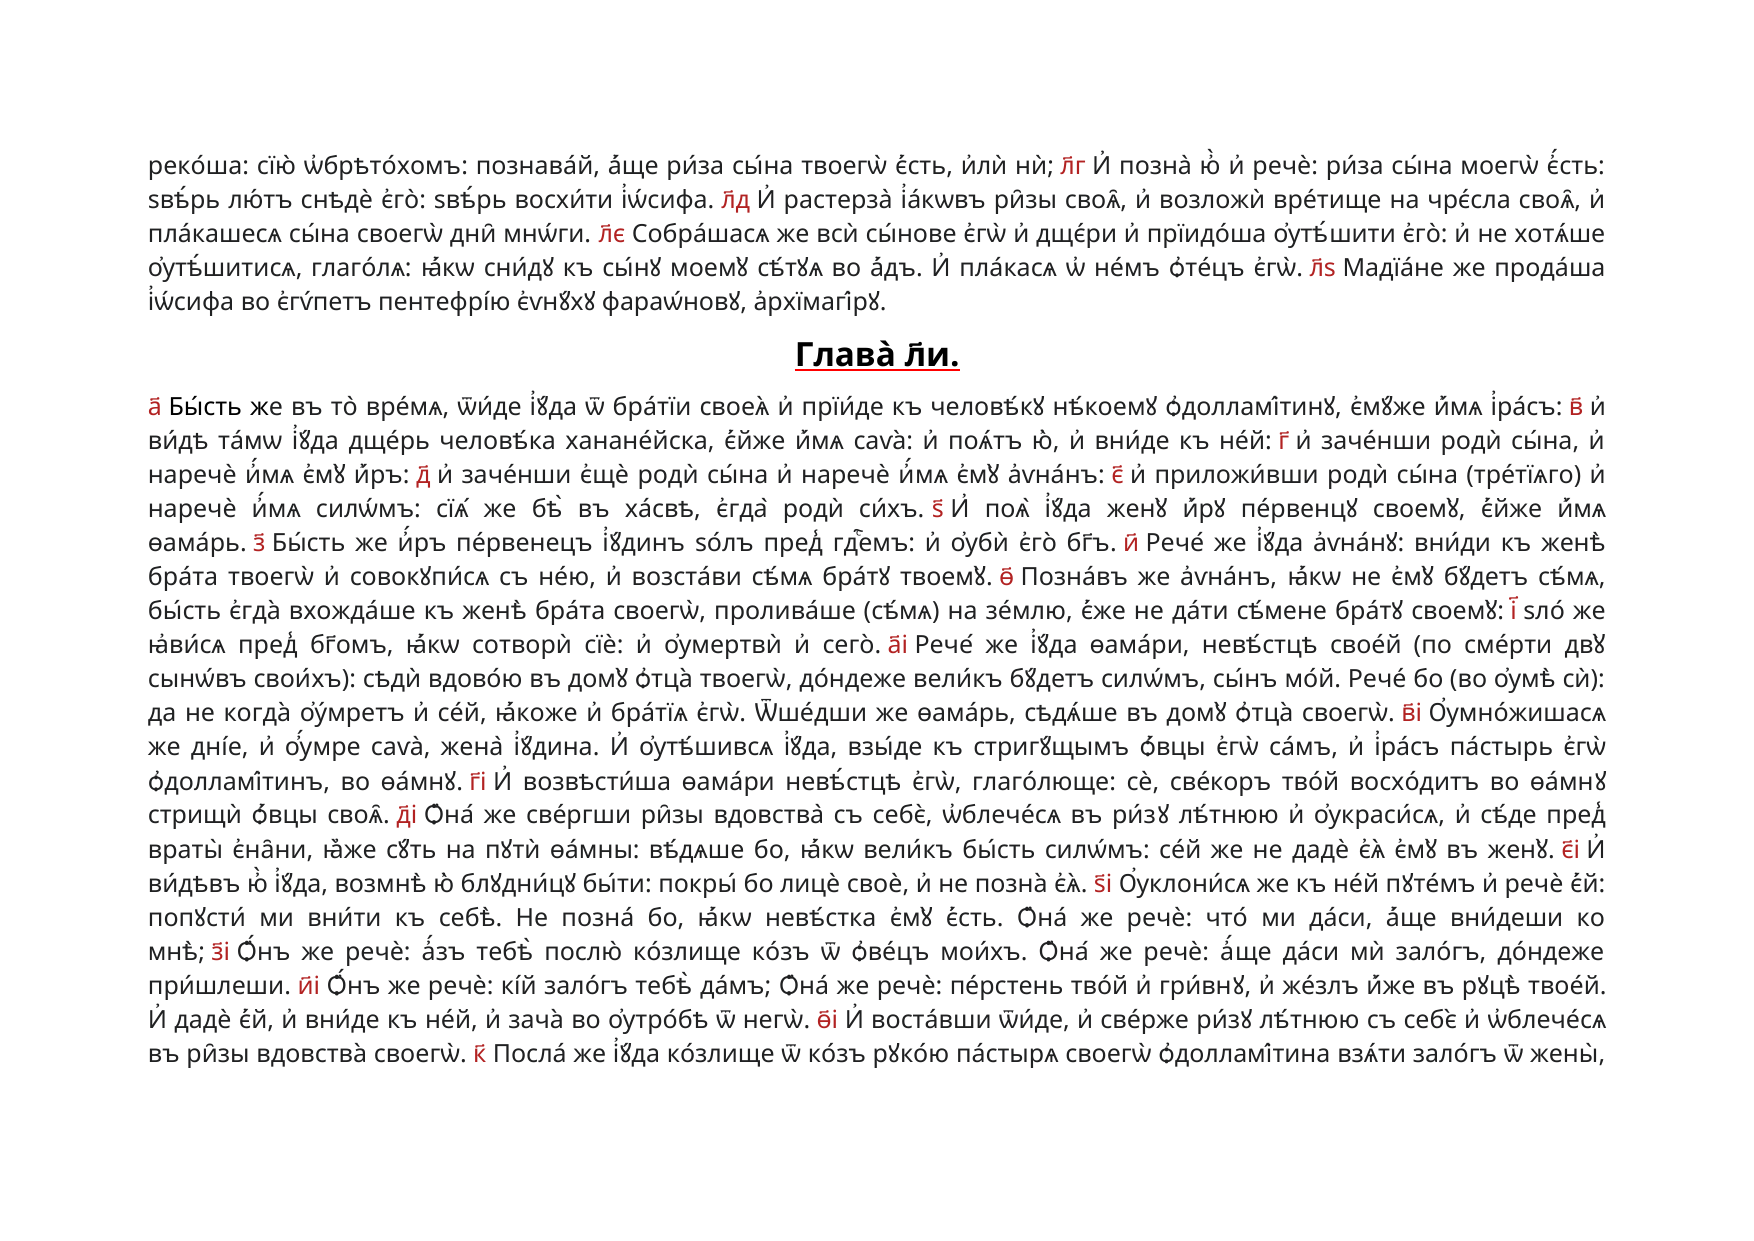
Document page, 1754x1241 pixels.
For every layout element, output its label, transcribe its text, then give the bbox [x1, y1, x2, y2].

text а҃ Бы́сть же въ то̀ вре́мѧ, ѿи́де і҆ꙋ́да ѿ бра́тїи своеѧ̀ и҆ прїи́де къ человѣ́кꙋ нѣ́коемꙋ ѻ҆долламі́тинꙋ, є҆мꙋ́же и҆́мѧ і҆ра́съ: в҃ и҆ ви́дѣ та́мѡ і҆ꙋ́да дще́рь человѣ́ка ханане́йска, є҆́йже и҆́мѧ саѵа̀: и҆ поѧ́тъ ю҆̀, и҆ вни́де къ не́й: г҃ и҆ заче́нши родѝ сы́на, и҆ наречѐ и҆́мѧ є҆мꙋ̀ и҆́ръ: д҃ и҆ заче́нши є҆щѐ родѝ сы́на и҆ наречѐ и҆́мѧ є҆мꙋ̀ а҆ѵна́нъ: є҃ и҆ приложи́вши родѝ сы́на (тре́тїѧго) и҆ наречѐ и҆́мѧ силѡ́мъ: сїѧ́ же бѣ̀ въ ха́свѣ, є҆гда̀ родѝ си́хъ. ѕ҃ И҆ поѧ̀ і҆ꙋ́да женꙋ̀ и҆́рꙋ пе́рвенцꙋ своемꙋ̀, є҆́йже и҆́мѧ ѳама́рь. з҃ Бы́сть же и҆́ръ пе́рвенецъ і҆ꙋ́динъ ѕо́лъ пред̾ гдⷭ҇емъ: и҆ ѹ҆бѝ є҆го̀ бг҃ъ. и҃ Рече́ же і҆ꙋ́да а҆ѵна́нꙋ: вни́ди къ женѣ̀ бра́та твоегѡ̀ и҆ совокꙋпи́сѧ съ не́ю, и҆ возста́ви сѣ́мѧ бра́тꙋ твоемꙋ̀. ѳ҃ Позна́въ же а҆ѵна́нъ, ꙗ҆́кѡ не є҆мꙋ̀ бꙋ́детъ сѣ́мѧ, бы́сть є҆гда̀ вхожда́ше къ женѣ̀ бра́та своегѡ̀, пролива́ше (сѣ́мѧ) на зе́млю, є҆́же не да́ти сѣ́мене бра́тꙋ своемꙋ̀: і҃ ѕло́ же ꙗ҆ви́сѧ пред̾ бг҃омъ, ꙗ҆́кѡ сотворѝ сїѐ: и҆ ѹ҆мертвѝ и҆ сего̀. а҃і Рече́ же і҆ꙋ́да ѳама́ри, невѣ́стцѣ свое́й (по сме́рти двꙋ̀ сынѡ́въ свои́хъ): сѣдѝ вдово́ю въ домꙋ̀ ѻ҆тца̀ твоегѡ̀, до́ндеже вели́къ бꙋ́детъ силѡ́мъ, сы́нъ мо́й. Рече́ бо (во ѹ҆мѣ̀ сѝ): да не когда̀ ѹ҆́мретъ и҆ се́й, ꙗ҆́коже и҆ бра́тїѧ є҆гѡ̀. Ѿше́дши же ѳама́рь, сѣдѧ́ше въ домꙋ̀ ѻ҆тца̀ своегѡ̀. в҃і Ѹ҆мно́жишасѧ же дні́е, и҆ ѹ҆́мре саѵа̀, жена̀ і҆ꙋ́дина. И҆ ѹ҆тѣ́шивсѧ і҆ꙋ́да, взы́де къ стригꙋ́щымъ ѻ҆́вцы є҆гѡ̀ са́мъ, и҆ і҆ра́съ па́стырь є҆гѡ̀ ѻ҆долламі́тинъ, во ѳа́мнꙋ. г҃і И҆ возвѣсти́ша ѳама́ри невѣ́стцѣ є҆гѡ̀, глаго́люще: сѐ, све́коръ тво́й восхо́дитъ во ѳа́мнꙋ стрищѝ ѻ҆́вцы своѧ̑. д҃і Ѻ҆на́ же све́ргши ри̑зы вдовства̀ съ себє̀, ѡ҆блече́сѧ въ ри́зꙋ лѣ́тнюю и҆ ѹ҆краси́сѧ, и҆ сѣ́де пред̾ враты̀ є҆на̑ни, ꙗ҆̀же сꙋ́ть на пꙋтѝ ѳа́мны: вѣ́дѧше бо, ꙗ҆́кѡ вели́къ бы́сть силѡ́мъ: се́й же не дадѐ є҆ѧ̀ є҆мꙋ̀ въ женꙋ̀. є҃і И҆ ви́дѣвъ ю҆̀ і҆ꙋ́да, возмнѣ̀ ю҆̀ блꙋдни́цꙋ бы́ти: покры́ бо лицѐ своѐ, и҆ не позна̀ є҆ѧ̀. ѕ҃і Ѹ҆клони́сѧ же къ не́й пꙋте́мъ и҆ речѐ є҆́й: попꙋсти́ ми вни́ти къ себѣ̀. Не позна́ бо, ꙗ҆́кѡ невѣ́стка є҆мꙋ̀ є҆́сть. Ѻ҆на́ же речѐ: что́ ми да́си, а҆́ще вни́деши ко мнѣ̀; з҃і Ѻ҆́нъ же речѐ: а҆́зъ тебѣ̀ послю̀ ко́злище ко́зъ ѿ ѻ҆ве́цъ мои́хъ. Ѻ҆на́ же речѐ: а҆́ще да́си мѝ зало́гъ, до́ндеже при́шлеши. и҃і Ѻ҆́нъ же речѐ: кі́й зало́гъ тебѣ̀ да́мъ; Ѻ҆на́ же речѐ: пе́рстень тво́й и҆ гри́внꙋ, и҆ же́злъ и҆́же въ рꙋцѣ̀ твое́й. И҆ дадѐ є҆́й, и҆ вни́де къ не́й, и҆ зача̀ во ѹ҆тро́бѣ ѿ негѡ̀. ѳ҃і И҆ воста́вши ѿи́де, и҆ све́рже ри́зꙋ лѣ́тнюю съ себє̀ и҆ ѡ҆блече́сѧ въ ри̑зы вдовства̀ своегѡ̀. к҃ Посла́ же і҆ꙋ́да ко́злище ѿ ко́зъ рꙋко́ю па́стырѧ своегѡ̀ ѻ҆долламі́тина взѧ́ти зало́гъ ѿ жены̀, [148, 388, 1606, 1070]
text Глава̀ л҃и. [148, 331, 1606, 376]
text реко́ша: сїю̀ ѡ҆брѣто́хомъ: познава́й, а҆́ще ри́за сы́на твоегѡ̀ є҆́сть, и҆лѝ нѝ; л҃г И҆ позна̀ ю҆̀ и҆ речѐ: ри́за сы́на моегѡ̀ є҆́сть: ѕвѣ́рь лю́тъ снѣдѐ є҆го̀: ѕвѣ́рь восхи́ти і҆ѡ́сифа. л҃д И҆ растерза̀ і҆а́кѡвъ ри̑зы своѧ̑, и҆ возложѝ вре́тище на чрє́сла своѧ̑, и҆ пла́кашесѧ сы́на своегѡ̀ дни̑ мнѡ́ги. л҃є Собра́шасѧ же всѝ сы́нове є҆гѡ̀ и҆ дщє́ри и҆ прїидо́ша ѹ҆тѣ́шити є҆го̀: и҆ не хотѧ́ше ѹ҆тѣ́шитисѧ, глаго́лѧ: ꙗ҆́кѡ сни́дꙋ къ сы́нꙋ моемꙋ̀ сѣ́тꙋѧ во а҆́дъ. И҆ пла́касѧ ѡ҆ не́мъ ѻ҆те́цъ є҆гѡ̀. л҃ѕ Мадїа́не же прода́ша і҆ѡ́сифа во є҆гѵ́петъ пентефрі́ю є҆ѵнꙋ́хꙋ фараѡ́новꙋ, а҆рхїмагі́рꙋ. [148, 148, 1606, 318]
